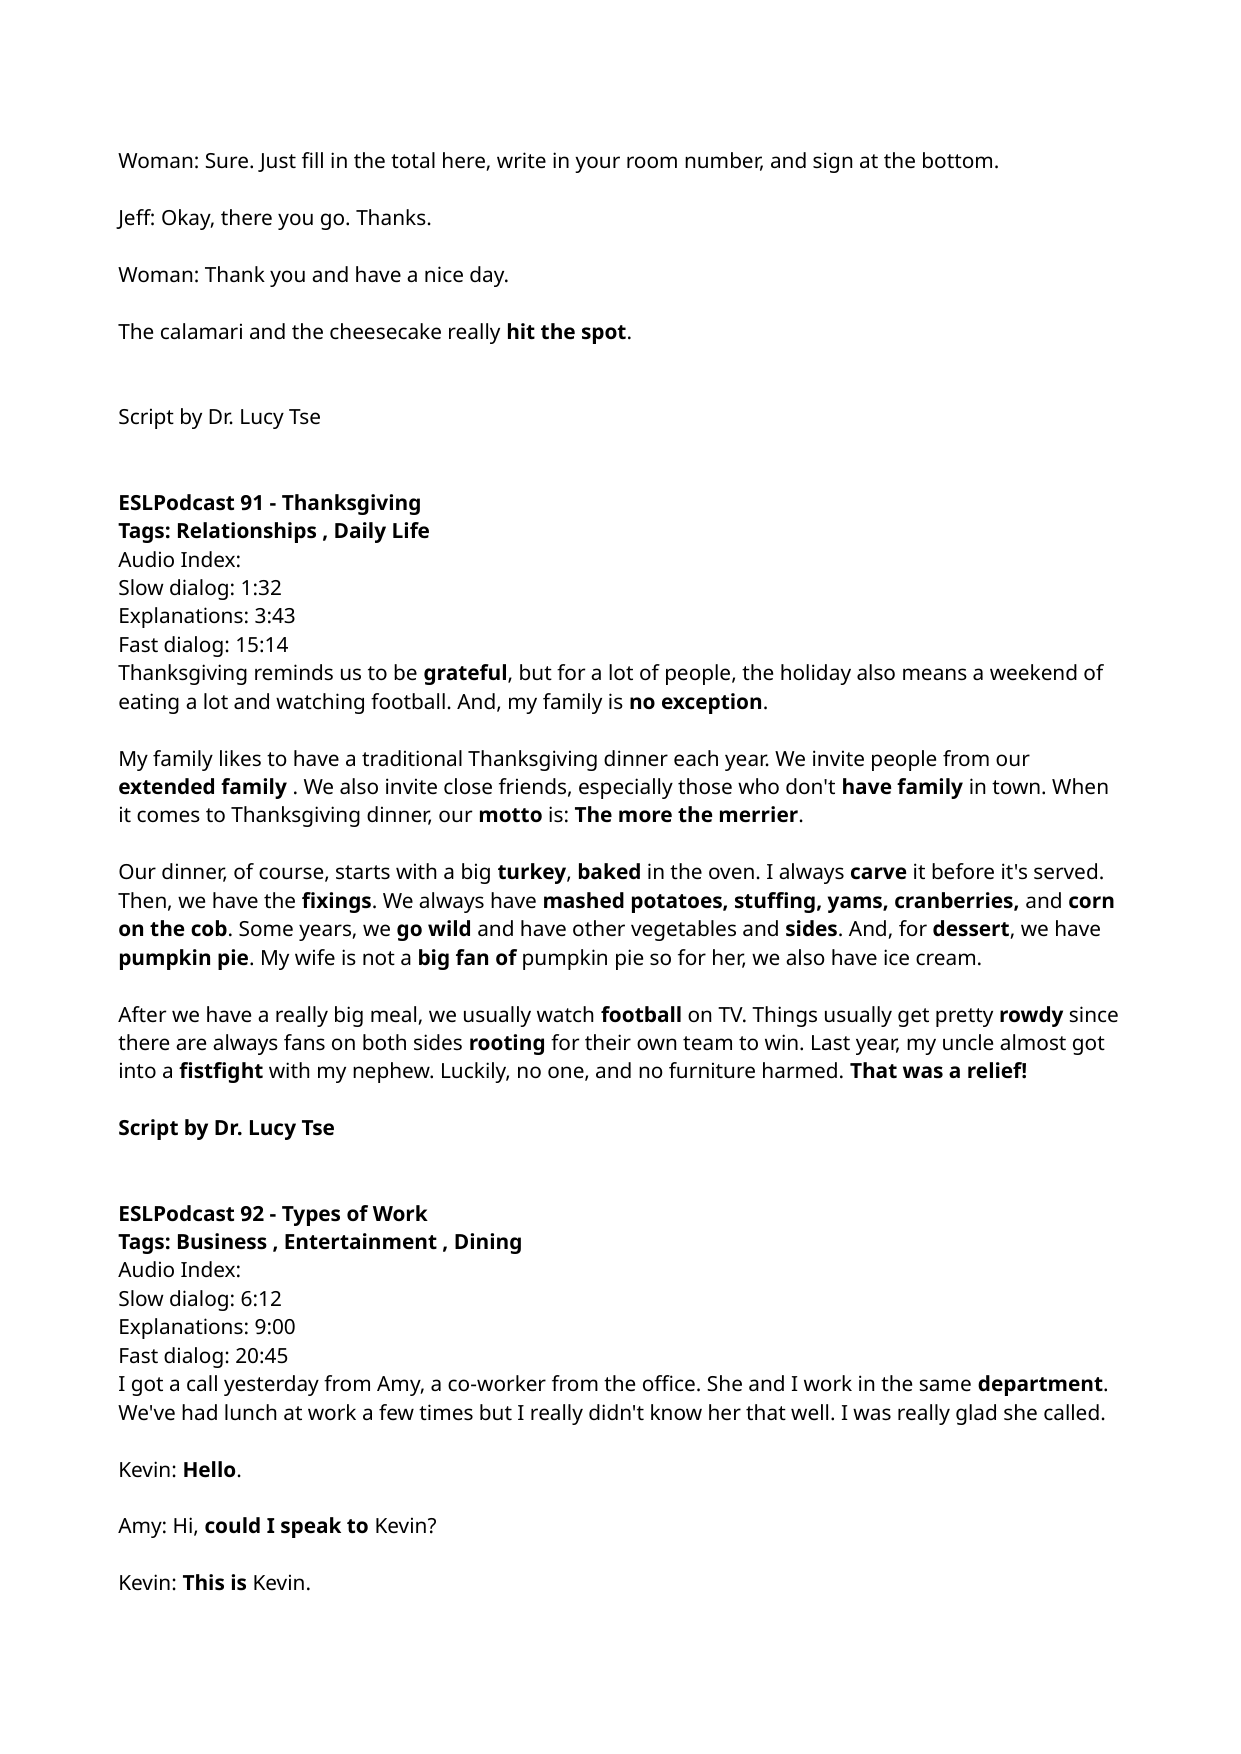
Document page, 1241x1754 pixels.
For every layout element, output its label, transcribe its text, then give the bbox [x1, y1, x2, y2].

table_header Audio Index: Slow dialog: 1:32 Explanations: 3:43 Fast dialog: 15:14 [118, 545, 1122, 658]
table_header Thanksgiving reminds us to be grateful, but for a lot of people, the holiday also means a weekend of eating a lot and watching football. And, my family is no exception. My family likes to have a traditional Thanksgiving dinner each year. We invite people from our extended family . We also invite close friends, especially those who don't have family in town. When it comes to Thanksgiving dinner, our motto is: The more the merrier. Our dinner, of course, starts with a big turkey, baked in the oven. I always carve it before it's served. Then, we have the fixings. We always have mashed potatoes, stuffing, yams, cranberries, and corn on the cob. Some years, we go wild and have other vegetables and sides. And, for dessert, we have pumpkin pie. My wife is not a big fan of pumpkin pie so for her, we also have ice cream. After we have a really big meal, we usually watch football on TV. Things usually get pretty rowdy since there are always fans on both sides rooting for their own team to win. Last year, my uncle almost got into a fistfight with my nephew. Luckily, no one‚ and no furniture harmed. That was a relief! Script by Dr. Lucy Tse [118, 659, 1122, 1142]
table_header I got a call yesterday from Amy, a co-worker from the office. She and I work in the same department. We've had lunch at work a few times but I really didn't know her that well. I was really glad she called. Kevin: Hello. Amy: Hi, could I speak to Kevin? Kevin: This is Kevin. [118, 1369, 1122, 1625]
text ESLPodcast 91 - Thanksgiving Tags: Relationships , Daily Life [118, 488, 1122, 545]
text ESLPodcast 92 - Types of Work Tags: Business , Entertainment , Dining [118, 1199, 1122, 1256]
table_header Woman: Sure. Just fill in the total here, write in your room number, and sign at the bottom. Jeff: Okay, there you go. Thanks. Woman: Thank you and have a nice day. The calamari and the cheesecake really hit the spot. Script by Dr. Lucy Tse [118, 118, 1122, 431]
table_header Audio Index: Slow dialog: 6:12 Explanations: 9:00 Fast dialog: 20:45 [118, 1256, 1122, 1369]
